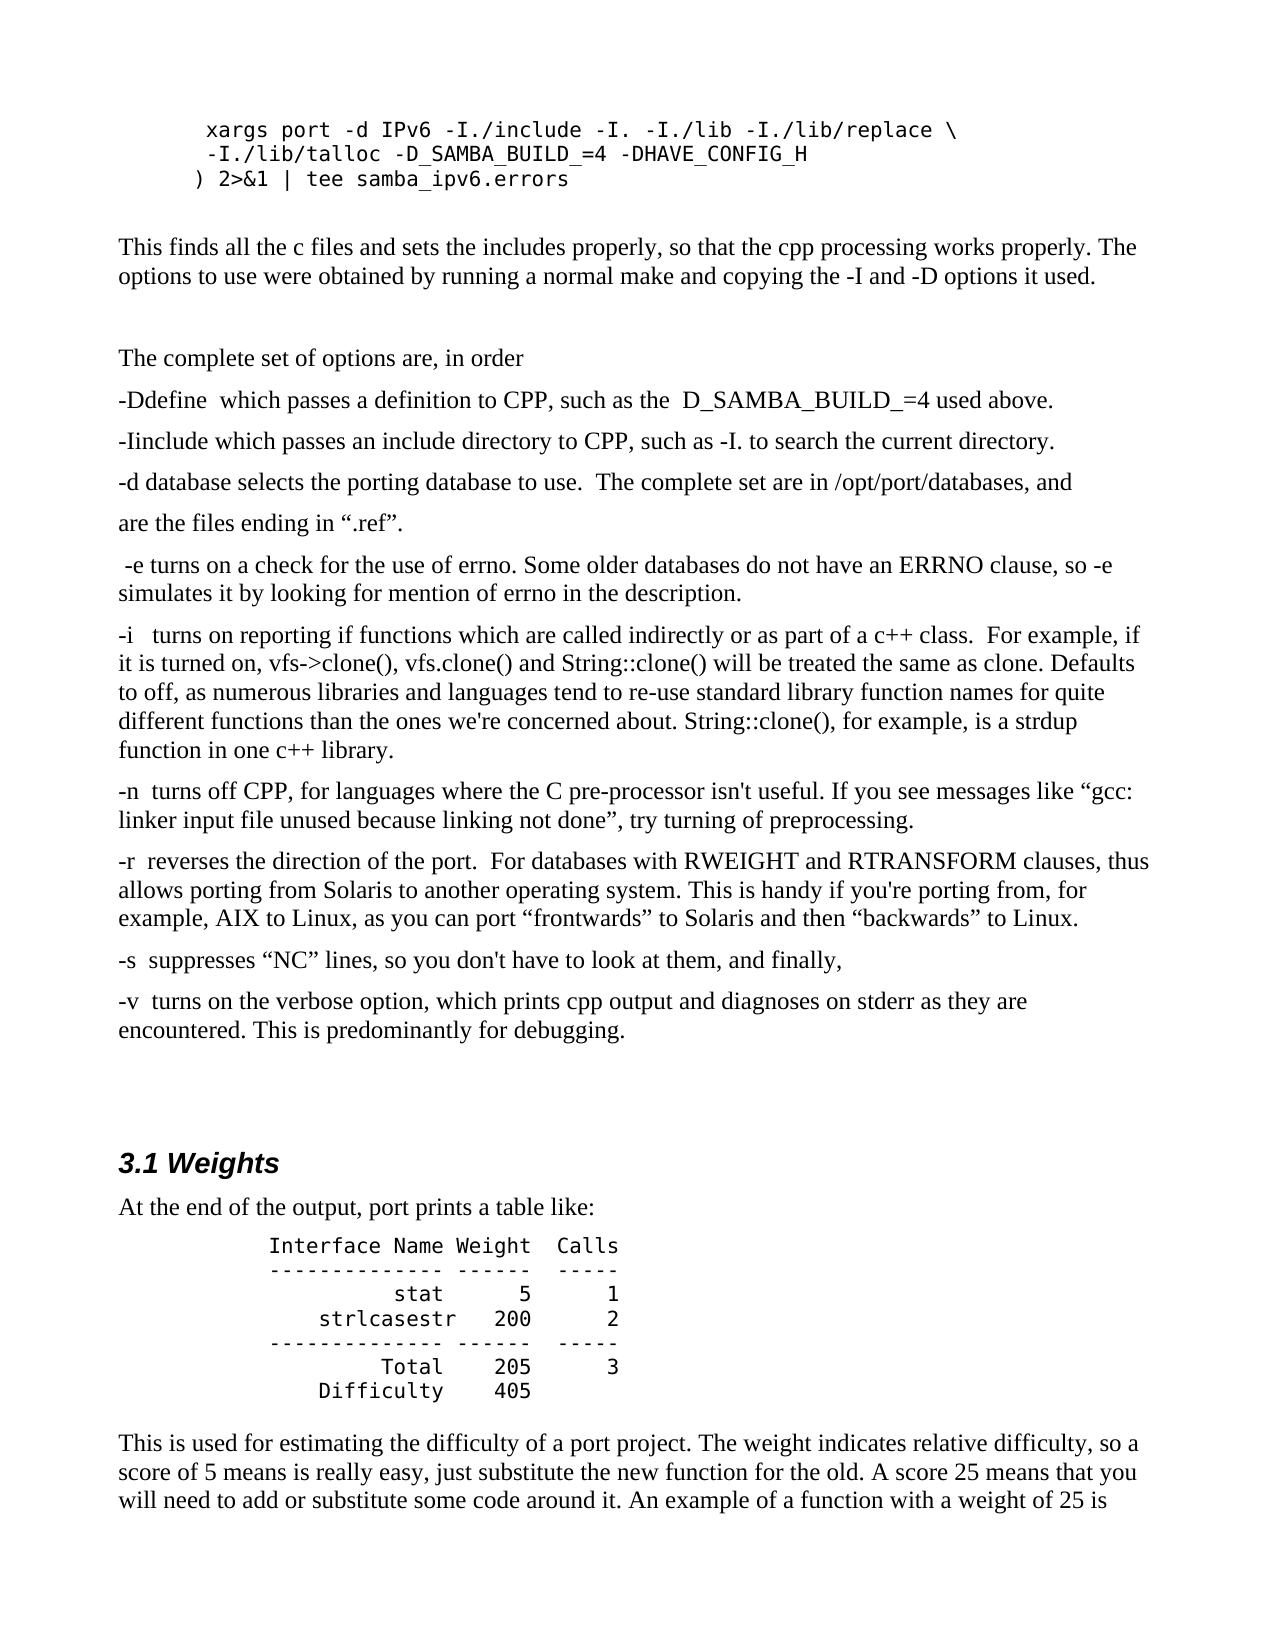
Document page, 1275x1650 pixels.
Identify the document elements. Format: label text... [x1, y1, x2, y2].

text The complete set of options are, in order [118, 343, 1157, 372]
text This is used for estimating the difficulty of a port project. The weight indicates relative difficulty, so a score of 5 means is really easy, just substitute the new function for the old. A score 25 means that you will need to add or substitute some code around it. An example of a function with a weight of 25 is [118, 1428, 1157, 1514]
text -n turns off CPP, for languages where the C pre-processor isn't useful. If you see messages like “gcc: linker input file unused because linking not done”, try turning of preprocessing. [118, 776, 1157, 833]
text -v turns on the verbose option, which prints cpp output and diagnoses on stderr as they are encountered. This is predominantly for debugging. [118, 986, 1157, 1043]
text -i turns on reporting if functions which are called indirectly or as part of a c++ class. For example, if it is turned on, vfs->clone(), vfs.clone() and String::clone() will be treated the same as clone. Defaults to off, as numerous libraries and languages tend to re-use standard library function names for quite different functions than the ones we're concerned about. String::clone(), for example, is a strdup function in one c++ library. [118, 620, 1157, 763]
text -d database selects the porting database to use. The complete set are in /opt/port/databases, and [118, 467, 1157, 496]
text -I./lib/talloc -D_SAMBA_BUILD_=4 -DHAVE_CONFIG_H [193, 142, 1157, 167]
text stat 5 1 [193, 1282, 1157, 1307]
text -s suppresses “NC” lines, so you don't have to look at them, and finally, [118, 945, 1157, 973]
text Difficulty 405 [193, 1379, 1157, 1404]
text strlcasestr 200 2 [193, 1307, 1157, 1331]
text -------------- ------ ----- [193, 1258, 1157, 1282]
text -e turns on a check for the use of errno. Some older databases do not have an ERRNO clause, so -e simulates it by looking for mention of errno in the description. [118, 550, 1157, 607]
text This finds all the c files and sets the includes properly, so that the cpp processing works properly. The options to use were obtained by running a normal make and copying the -I and -D options it used. [118, 232, 1157, 290]
text Interface Name Weight Calls [193, 1234, 1157, 1258]
text -Iinclude which passes an include directory to CPP, such as -I. to search the current directory. [118, 426, 1157, 455]
subtitle 3.1 Weights [118, 1146, 1157, 1180]
text -r reverses the direction of the port. For databases with RWEIGHT and RTRANSFORM clauses, thus allows porting from Solaris to another operating system. This is handy if you're porting from, for example, AIX to Linux, as you can port “frontwards” to Solaris and then “backwards” to Linux. [118, 846, 1157, 932]
text are the files ending in “.ref”. [118, 508, 1157, 537]
text Total 205 3 [193, 1355, 1157, 1379]
text -------------- ------ ----- [193, 1331, 1157, 1355]
text xargs port -d IPv6 -I./include -I. -I./lib -I./lib/replace \ [193, 118, 1157, 142]
text At the end of the output, port prints a table like: [118, 1192, 1157, 1221]
text ) 2>&1 | tee samba_ipv6.errors [193, 167, 1157, 191]
text -Ddefine which passes a definition to CPP, such as the D_SAMBA_BUILD_=4 used above. [118, 385, 1157, 413]
